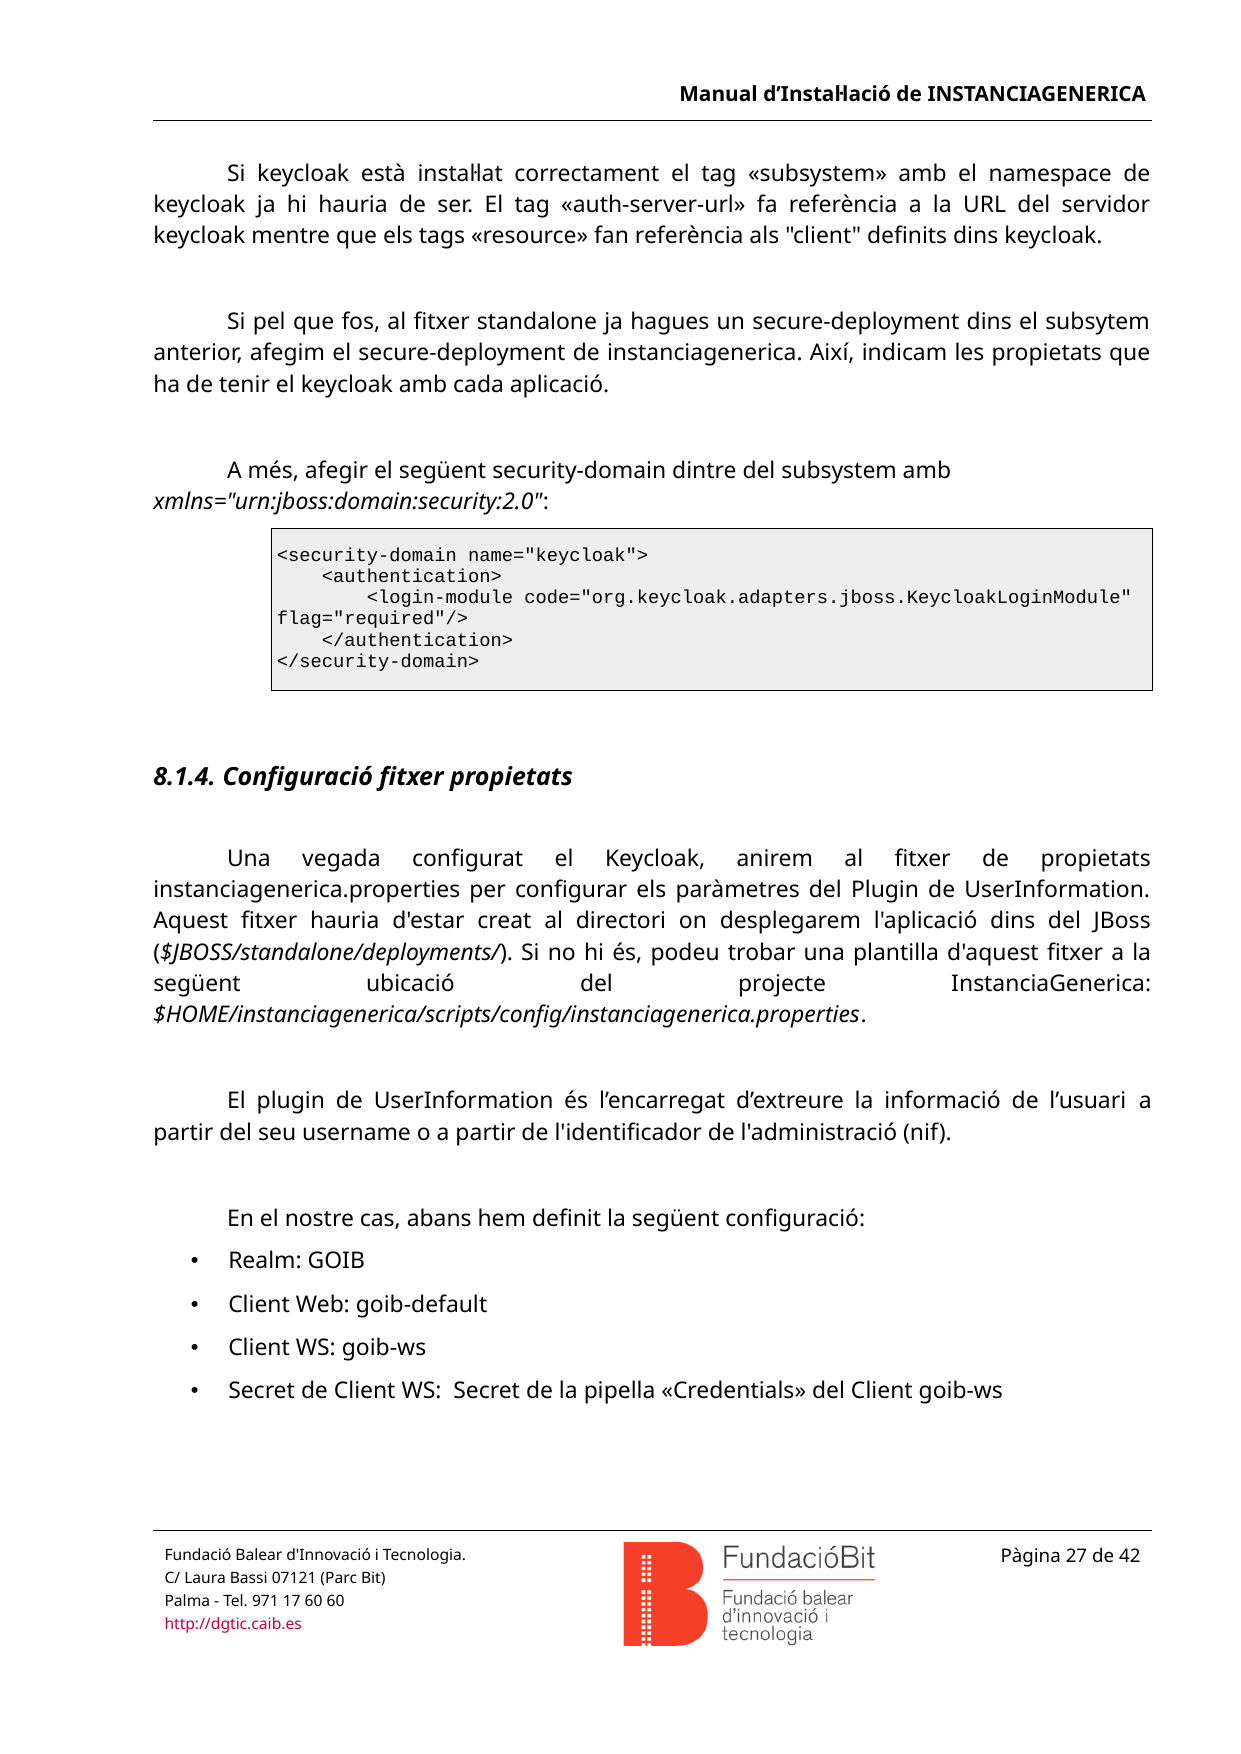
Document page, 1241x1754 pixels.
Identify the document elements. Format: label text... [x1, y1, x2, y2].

subtitle Configuració fitxer propietats [153, 758, 1152, 793]
text Si keycloak està instal·lat correctament el tag «subsystem» amb el namespace de keycloak ja hi hauria de ser. El tag «auth-server-url» fa referència a la URL del servidor keycloak mentre que els tags «resource» fan referència als "client" definits dins keycloak. [153, 156, 1152, 250]
list Realm: GOIB [191, 1244, 1152, 1276]
text En el nostre cas, abans hem definit la següent configuració: [153, 1201, 1152, 1233]
text A més, afegir el següent security-domain dintre del subsystem amb xmlns="urn:jboss:domain:security:2.0": [153, 453, 1152, 516]
list Client WS: goib-ws [191, 1331, 1152, 1362]
list Secret de Client WS: Secret de la pipella «Credentials» del Client goib-ws [191, 1373, 1152, 1405]
picture [623, 1542, 875, 1646]
text Una vegada configurat el Keycloak, anirem al fitxer de propietats instanciagenerica.properties per configurar els paràmetres del Plugin de UserInformation. Aquest fitxer hauria d'estar creat al directori on desplegarem l'aplicació dins del JBoss ($JBOSS/standalone/deployments/). Si no hi és, podeu trobar una plantilla d'aquest fitxer a la següent ubicació del projecte InstanciaGenerica: $HOME/instanciagenerica/scripts/config/instanciagenerica.properties. [153, 842, 1152, 1029]
text El plugin de UserInformation és l’encarregat d’extreure la informació de l’usuari a partir del seu username o a partir de l'identificador de l'administració (nif). [153, 1084, 1152, 1147]
table_header <security-domain name="keycloak"> <authentication> <login-module code="org.keycloak.adapters.jboss.KeycloakLoginModule" flag="required"/> </authentication> </security-domain> [272, 529, 1152, 690]
text Si pel que fos, al fitxer standalone ja hagues un secure-deployment dins el subsytem anterior, afegim el secure-deployment de instanciagenerica. Així, indicam les propietats que ha de tenir el keycloak amb cada aplicació. [153, 305, 1152, 399]
list Client Web: goib-default [191, 1287, 1152, 1319]
